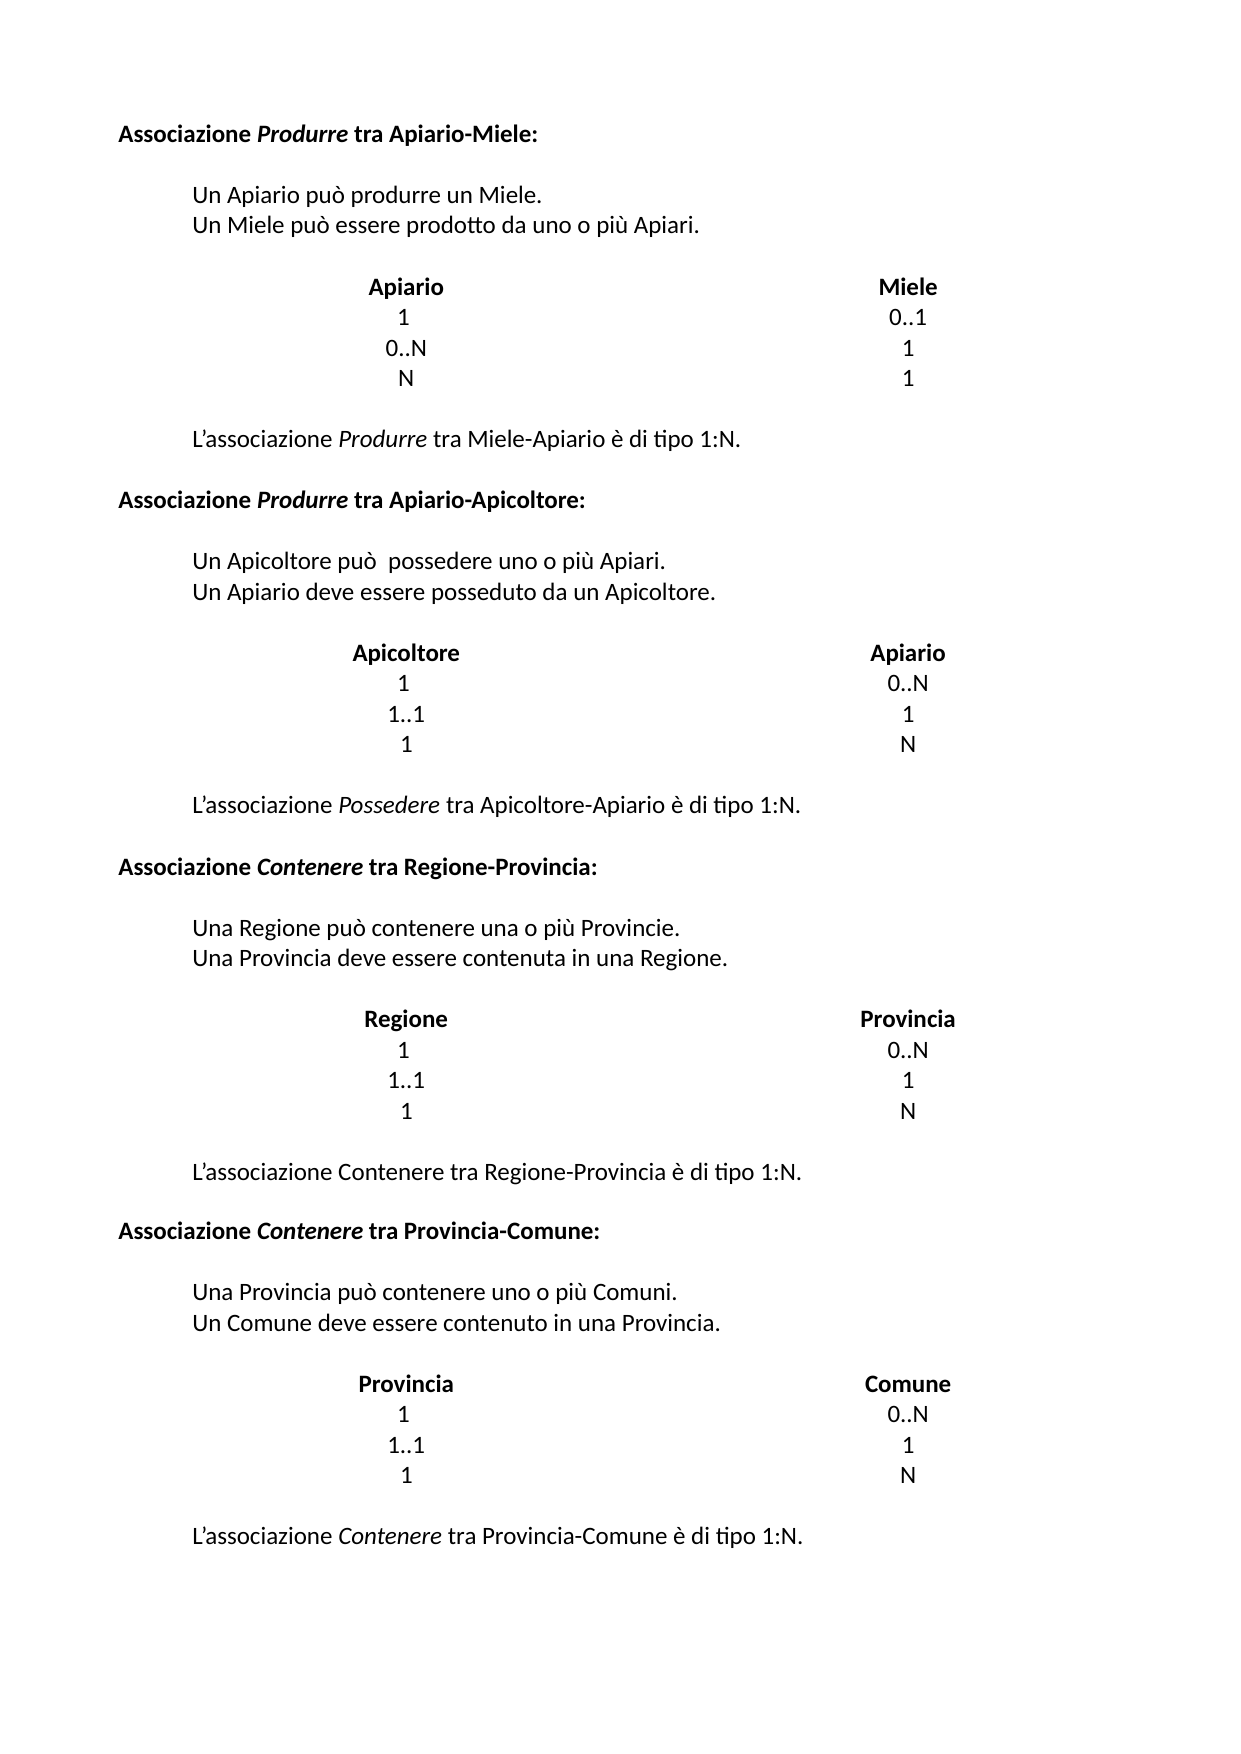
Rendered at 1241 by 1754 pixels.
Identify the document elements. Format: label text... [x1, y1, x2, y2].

table_header Miele [620, 271, 1122, 301]
text Un Apiario può produrre un Miele. [192, 179, 1122, 210]
table_cell 1..1 [118, 1064, 620, 1095]
table_cell N [620, 729, 1122, 759]
text Una Provincia deve essere contenuta in una Regione. [192, 942, 1122, 973]
text Un Comune deve essere contenuto in una Provincia. [192, 1307, 1122, 1337]
text Associazione Produrre tra Apiario-Miele: [118, 118, 1122, 149]
table_header Apicoltore [118, 637, 620, 667]
text Una Regione può contenere una o più Provincie. [192, 912, 1122, 942]
text L’associazione Produrre tra Miele-Apiario è di tipo 1:N. [192, 423, 1122, 454]
table_header Provincia [118, 1368, 620, 1398]
table_cell 0..N [620, 1398, 1122, 1429]
table_cell 1 [118, 1398, 620, 1429]
table_cell 1 [118, 729, 620, 759]
text L’associazione Contenere tra Provincia-Comune è di tipo 1:N. [192, 1520, 1122, 1551]
table_cell 0..N [118, 332, 620, 362]
text L’associazione Contenere tra Regione-Provincia è di tipo 1:N. [192, 1156, 1122, 1186]
text Associazione Contenere tra Regione-Provincia: [118, 851, 1122, 881]
text Un Apicoltore può possedere uno o più Apiari. [192, 545, 1122, 576]
table_cell 1 [118, 668, 620, 698]
table_cell 1 [620, 1429, 1122, 1459]
text Una Provincia può contenere uno o più Comuni. [192, 1276, 1122, 1307]
table_cell 1 [118, 1034, 620, 1064]
table_cell N [620, 1459, 1122, 1490]
table_cell 1 [620, 1064, 1122, 1095]
table_header Apiario [620, 637, 1122, 667]
table_cell 0..N [620, 668, 1122, 698]
text Associazione Produrre tra Apiario-Apicoltore: [118, 484, 1122, 515]
table_cell 1 [620, 698, 1122, 728]
table_cell 1 [118, 1095, 620, 1125]
table_cell 1 [118, 301, 620, 332]
text L’associazione Possedere tra Apicoltore-Apiario è di tipo 1:N. [192, 789, 1122, 820]
table_cell 1 [118, 1459, 620, 1490]
table_cell 0..1 [620, 301, 1122, 332]
table_cell 1 [620, 362, 1122, 393]
text Associazione Contenere tra Provincia-Comune: [118, 1215, 1122, 1246]
table_header Provincia [620, 1003, 1122, 1034]
text Un Miele può essere prodotto da uno o più Apiari. [192, 210, 1122, 240]
table_cell N [620, 1095, 1122, 1125]
table_cell 1..1 [118, 1429, 620, 1459]
table_header Apiario [118, 271, 620, 301]
table_cell 1 [620, 332, 1122, 362]
table_header Comune [620, 1368, 1122, 1398]
table_cell 1..1 [118, 698, 620, 728]
table_cell 0..N [620, 1034, 1122, 1064]
text Un Apiario deve essere posseduto da un Apicoltore. [192, 576, 1122, 606]
table_header Regione [118, 1003, 620, 1034]
table_cell N [118, 362, 620, 393]
